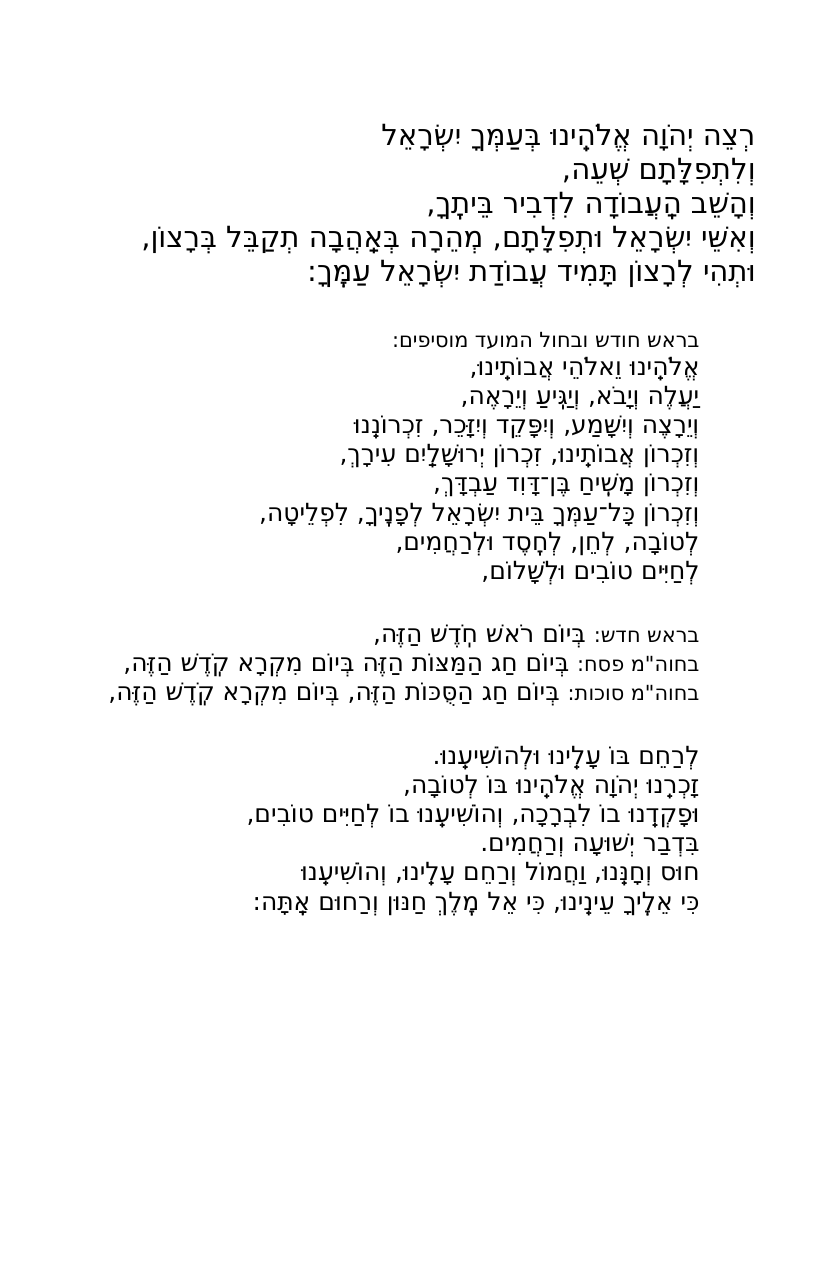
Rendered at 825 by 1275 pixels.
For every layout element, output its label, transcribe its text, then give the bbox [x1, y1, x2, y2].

text בראש חדש: בְּיוֹם רֹאשׁ חֹֽדֶשׁ הַזֶּה, [53, 619, 699, 648]
text וְזִכְרוֹן אֲבוֹתֵֽינוּ, זִכְרוֹן יְרוּשָׁלַֽיִם עִירָךְ, [53, 439, 699, 468]
text וּתְהִי לְרָצוֹן תָּמִיד עֲבוֹדַת יִשְׂרָאֵל עַמֶּֽךָ: [53, 254, 756, 288]
text בחוה"מ פסח: בְּיוֹם חַג הַמַּצּוֹת הַזֶּה בְּיוֹם מִקְרָא קֹֽדֶשׁ הַזֶּה, [53, 648, 699, 678]
text וְיֵרָצֶה וְיִשָּׁמַע, וְיִפָּקֵד וְיִזָּכֵר, זִכְרוֹנֵֽנוּ [53, 410, 699, 439]
text בראש חודש ובחול המועד מוסיפים: [53, 328, 699, 352]
text אֱלֹהֵֽינוּ וֵאלֹהֵי אֲבוֹתֵֽינוּ, [53, 352, 699, 381]
text וְזִכְרוֹן כָּל־עַמְּךָ בֵּית יִשְׂרָאֵל לְפָנֶֽיךָ, לִפְלֵיטָה, [53, 498, 699, 527]
text לְטוֹבָה, לְחֵן, לְחֶֽסֶד וּלְרַחֲמִים, [53, 527, 699, 556]
text וְאִשֵּׁי יִשְׂרָאֵל וּתְפִלָּתָם, מְהֵרָה בְּאַֽהֲבָה תְקַבֵּל בְּרָצוֹן, [53, 220, 756, 254]
text בחוה"מ סוכות: בְּיוֹם חַג הַסֻּכּוֹת הַזֶּה, בְּיוֹם מִקְרָא קֹֽדֶשׁ הַזֶּה, [53, 678, 699, 707]
text כִּי אֵלֶֽיךָ עֵינֵֽינוּ, כִּי אֵל מֶֽלֶךְ חַנּוּן וְרַחוּם אָֽתָּה: [53, 887, 699, 916]
text לְרַחֵם בּוֹ עָלֵֽינוּ וּלְהוֹשִׁיעֵֽנוּ. [53, 741, 699, 770]
text יַעֲלֶה וְיָבֹא, וְיַגִּֽיעַ וְיֵרָאֶה, [53, 381, 699, 410]
text חוּס וְחָנֵּֽנוּ, וַחֲמוֹל וְרַחֵם עָלֵֽינוּ, וְהוֹשִׁיעֵֽנוּ [53, 857, 699, 887]
text וְלִתְפִלָּתָם שְׁעֵה, [53, 152, 756, 186]
text רְצֵה יְהֹוָה אֱלֹהֵֽינוּ בְּעַמְּךָ יִשְׂרָאֵל [53, 118, 756, 152]
text בִּדְבַר יְשׁוּעָה וְרַחֲמִים. [53, 828, 699, 857]
text וּפָקְדֵֽנוּ בוֹ לִבְרָכָה, וְהוֹשִׁיעֵֽנוּ בוֹ לְחַיִּים טוֹבִים, [53, 799, 699, 828]
text וְזִכְרוֹן מָשִֽׁיחַ בֶּן־דָּוִד עַבְדָּךְ, [53, 468, 699, 498]
text זָכְרֵֽנוּ יְהֹוָה אֱלֹהֵֽינוּ בּוֹ לְטוֹבָה, [53, 770, 699, 799]
text לְחַיִּים טוֹבִים וּלְשָׁלוֹם, [53, 556, 699, 585]
text וְהָשֵׁב הָֽעֲבוֹדָה לִדְבִיר בֵּיתֶֽךָ, [53, 186, 756, 220]
